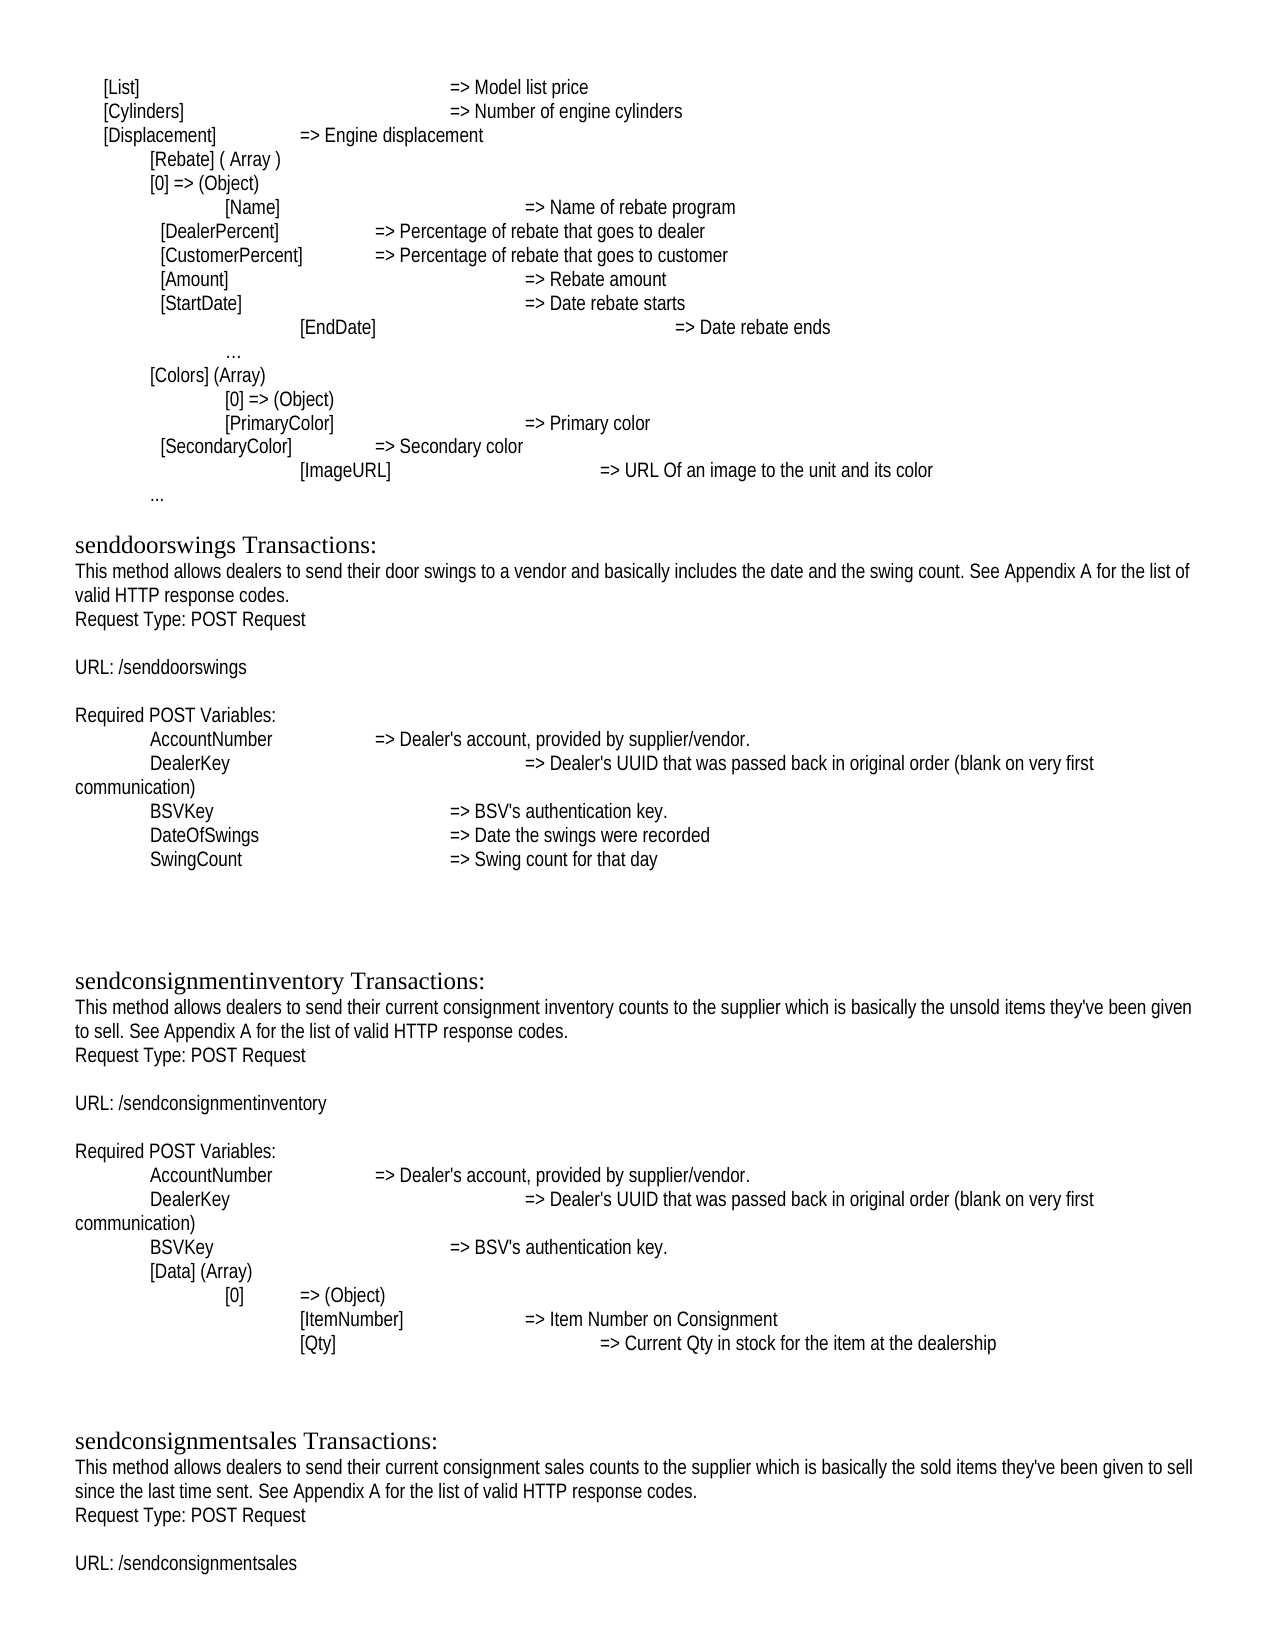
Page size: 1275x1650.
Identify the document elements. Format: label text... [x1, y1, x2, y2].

text [ImageURL] => URL Of an image to the unit and its color [75, 458, 1200, 482]
text [0] => (Object) [75, 386, 1200, 410]
text Request Type: POST Request [75, 607, 1200, 631]
text ... [75, 482, 1200, 506]
text URL: /senddoorswings [75, 655, 1200, 679]
text [Cylinders] => Number of engine cylinders [75, 99, 1200, 123]
text This method allows dealers to send their door swings to a vendor and basically includes the date and the swing count. See Appendix A for the list of valid HTTP response codes. [75, 559, 1200, 607]
text URL: /sendconsignmentsales [75, 1551, 1200, 1575]
text [ItemNumber] => Item Number on Consignment [75, 1306, 1200, 1330]
text [Name] => Name of rebate program [75, 195, 1200, 219]
text sendconsignmentinventory Transactions: [75, 966, 1200, 995]
text BSVKey => BSV's authentication key. [75, 798, 1200, 822]
text This method allows dealers to send their current consignment inventory counts to the supplier which is basically the unsold items they've been given to sell. See Appendix A for the list of valid HTTP response codes. [75, 995, 1200, 1043]
text DealerKey => Dealer's UUID that was passed back in original order (blank on very first communication) [75, 751, 1200, 798]
text [List] => Model list price [75, 75, 1200, 99]
text AccountNumber => Dealer's account, provided by supplier/vendor. [75, 1163, 1200, 1187]
text [SecondaryColor] => Secondary color [75, 434, 1200, 458]
text [Amount] => Rebate amount [75, 267, 1200, 291]
text [Displacement] => Engine displacement [75, 123, 1200, 147]
text [PrimaryColor] => Primary color [75, 410, 1200, 434]
text [Colors] (Array) [75, 362, 1200, 386]
text DealerKey => Dealer's UUID that was passed back in original order (blank on very first communication) [75, 1187, 1200, 1234]
text [Qty] => Current Qty in stock for the item at the dealership [75, 1330, 1200, 1354]
text [Data] (Array) [75, 1258, 1200, 1282]
text sendconsignmentsales Transactions: [75, 1426, 1200, 1455]
text Request Type: POST Request [75, 1503, 1200, 1527]
text senddoorswings Transactions: [75, 530, 1200, 559]
text Required POST Variables: [75, 1139, 1200, 1163]
text [DealerPercent] => Percentage of rebate that goes to dealer [75, 219, 1200, 243]
text [0] => (Object) [75, 1282, 1200, 1306]
text Required POST Variables: [75, 703, 1200, 727]
text [CustomerPercent] => Percentage of rebate that goes to customer [75, 243, 1200, 267]
text BSVKey => BSV's authentication key. [75, 1234, 1200, 1258]
text [EndDate] => Date rebate ends [75, 314, 1200, 338]
text AccountNumber => Dealer's account, provided by supplier/vendor. [75, 727, 1200, 751]
text This method allows dealers to send their current consignment sales counts to the supplier which is basically the sold items they've been given to sell since the last time sent. See Appendix A for the list of valid HTTP response codes. [75, 1455, 1200, 1503]
text Request Type: POST Request [75, 1043, 1200, 1067]
text SwingCount => Swing count for that day [75, 846, 1200, 870]
text URL: /sendconsignmentinventory [75, 1091, 1200, 1115]
text [0] => (Object) [75, 171, 1200, 195]
text DateOfSwings => Date the swings were recorded [75, 822, 1200, 846]
text [Rebate] ( Array ) [75, 147, 1200, 171]
text … [75, 338, 1200, 362]
text [StartDate] => Date rebate starts [75, 291, 1200, 314]
